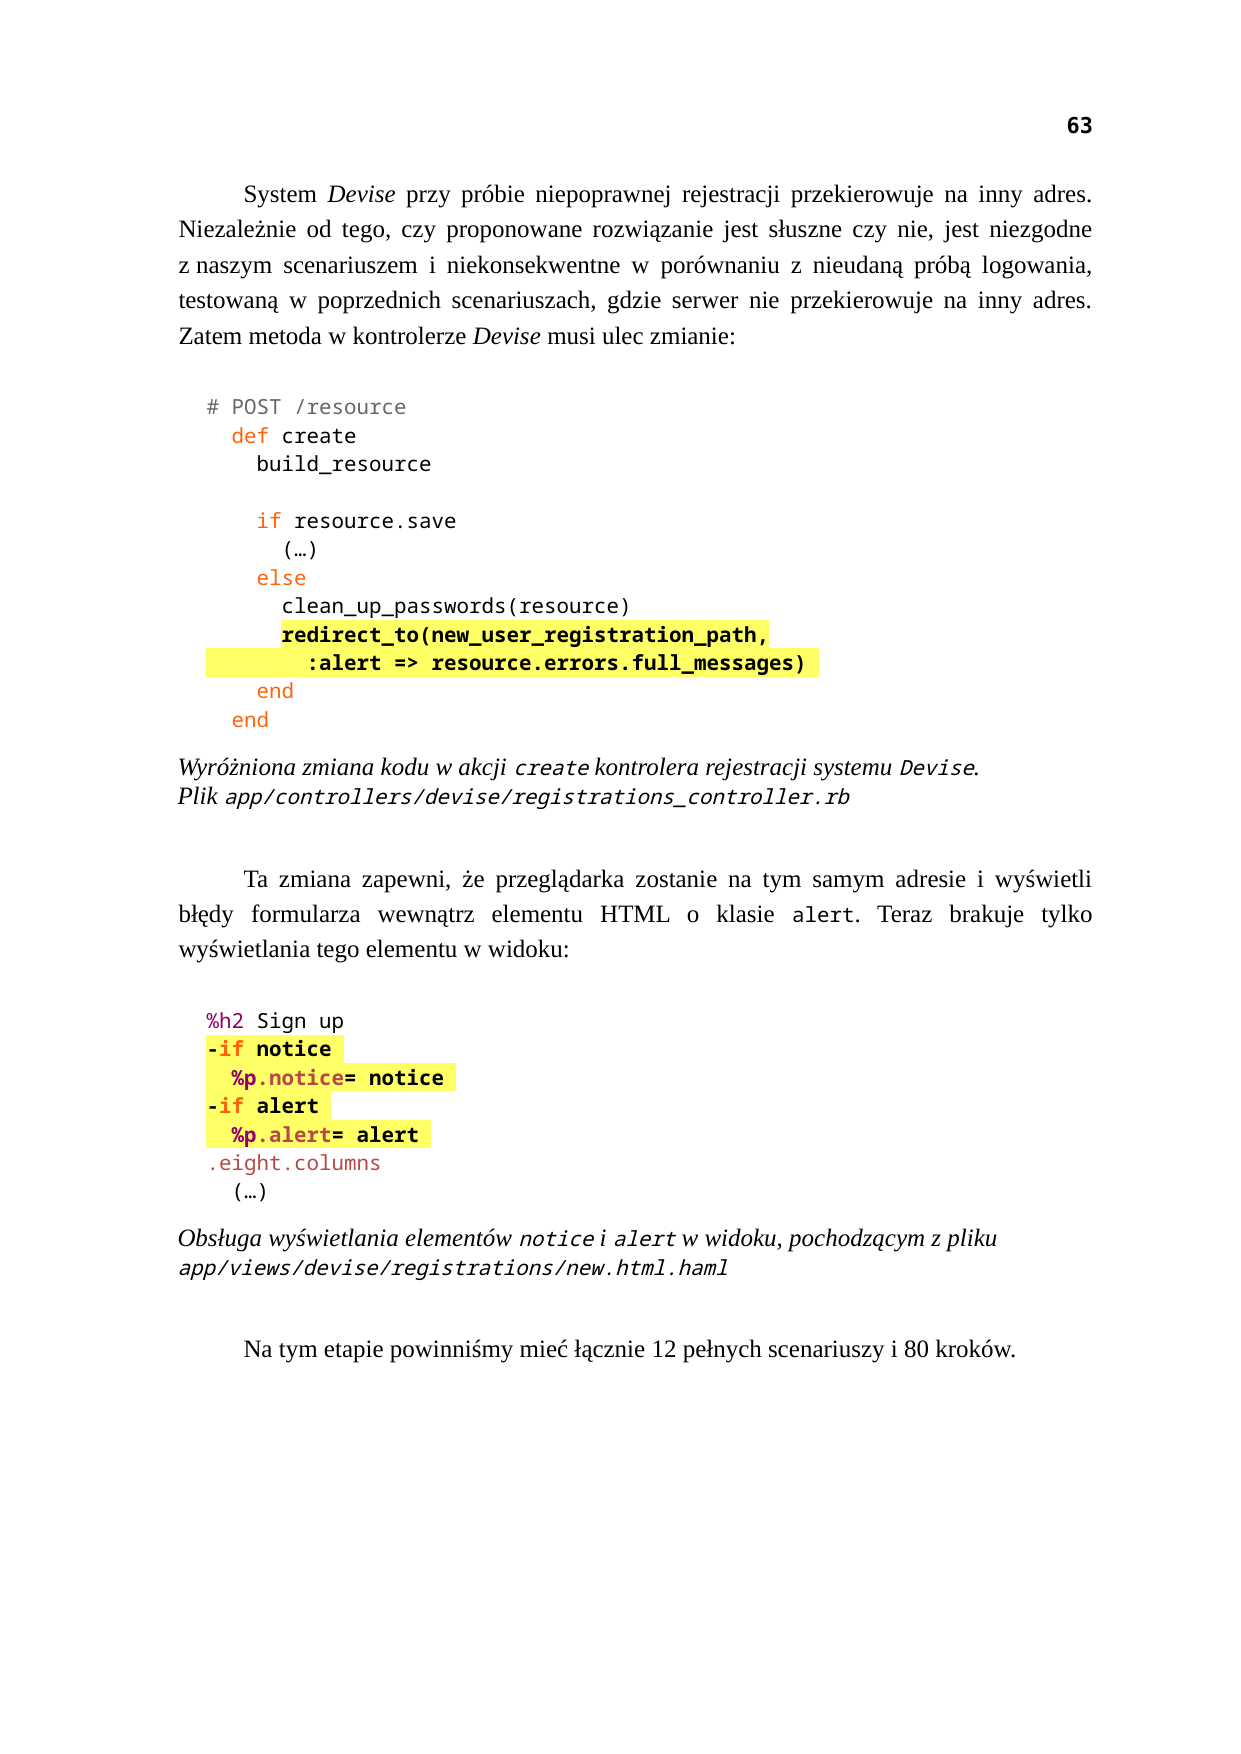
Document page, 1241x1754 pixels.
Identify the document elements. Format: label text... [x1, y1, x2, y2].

text Obsługa wyświetlania elementów notice i alert w widoku, pochodzącym z pliku app/views/devise/registrations/new.html.haml [177, 1223, 1093, 1281]
text Na tym etapie powinniśmy mieć łącznie 12 pełnych scenariuszy i 80 kroków. [178, 1329, 1093, 1364]
text Ta zmiana zapewni, że przeglądarka zostanie na tym samym adresie i wyświetli błędy formularza wewnątrz elementu HTML o klasie alert. Teraz brakuje tylko wyświetlania tego elementu w widoku: [178, 859, 1093, 965]
table_header # POST /resource def create build_resource if resource.save (…) else clean_up_passwords(resource) redirect_to(new_user_registration_path, :alert => resource.errors.full_messages) end end [177, 387, 1093, 739]
text System Devise przy próbie niepoprawnej rejestracji przekierowuje na inny adres. Niezależnie od tego, czy proponowane rozwiązanie jest słuszne czy nie, jest niezgodne z naszym scenariuszem i niekonsekwentne w porównaniu z nieudaną próbą logowania, testowaną w poprzednich scenariuszach, gdzie serwer nie przekierowuje na inny adres. Zatem metoda w kontrolerze Devise musi ulec zmianie: [178, 174, 1093, 351]
text Wyróżniona zmiana kodu w akcji create kontrolera rejestracji systemu Devise. Plik app/controllers/devise/registrations_controller.rb [177, 752, 1093, 811]
table_header %h2 Sign up -if notice %p.notice= notice -if alert %p.alert= alert .eight.columns (…) [177, 1000, 1093, 1211]
